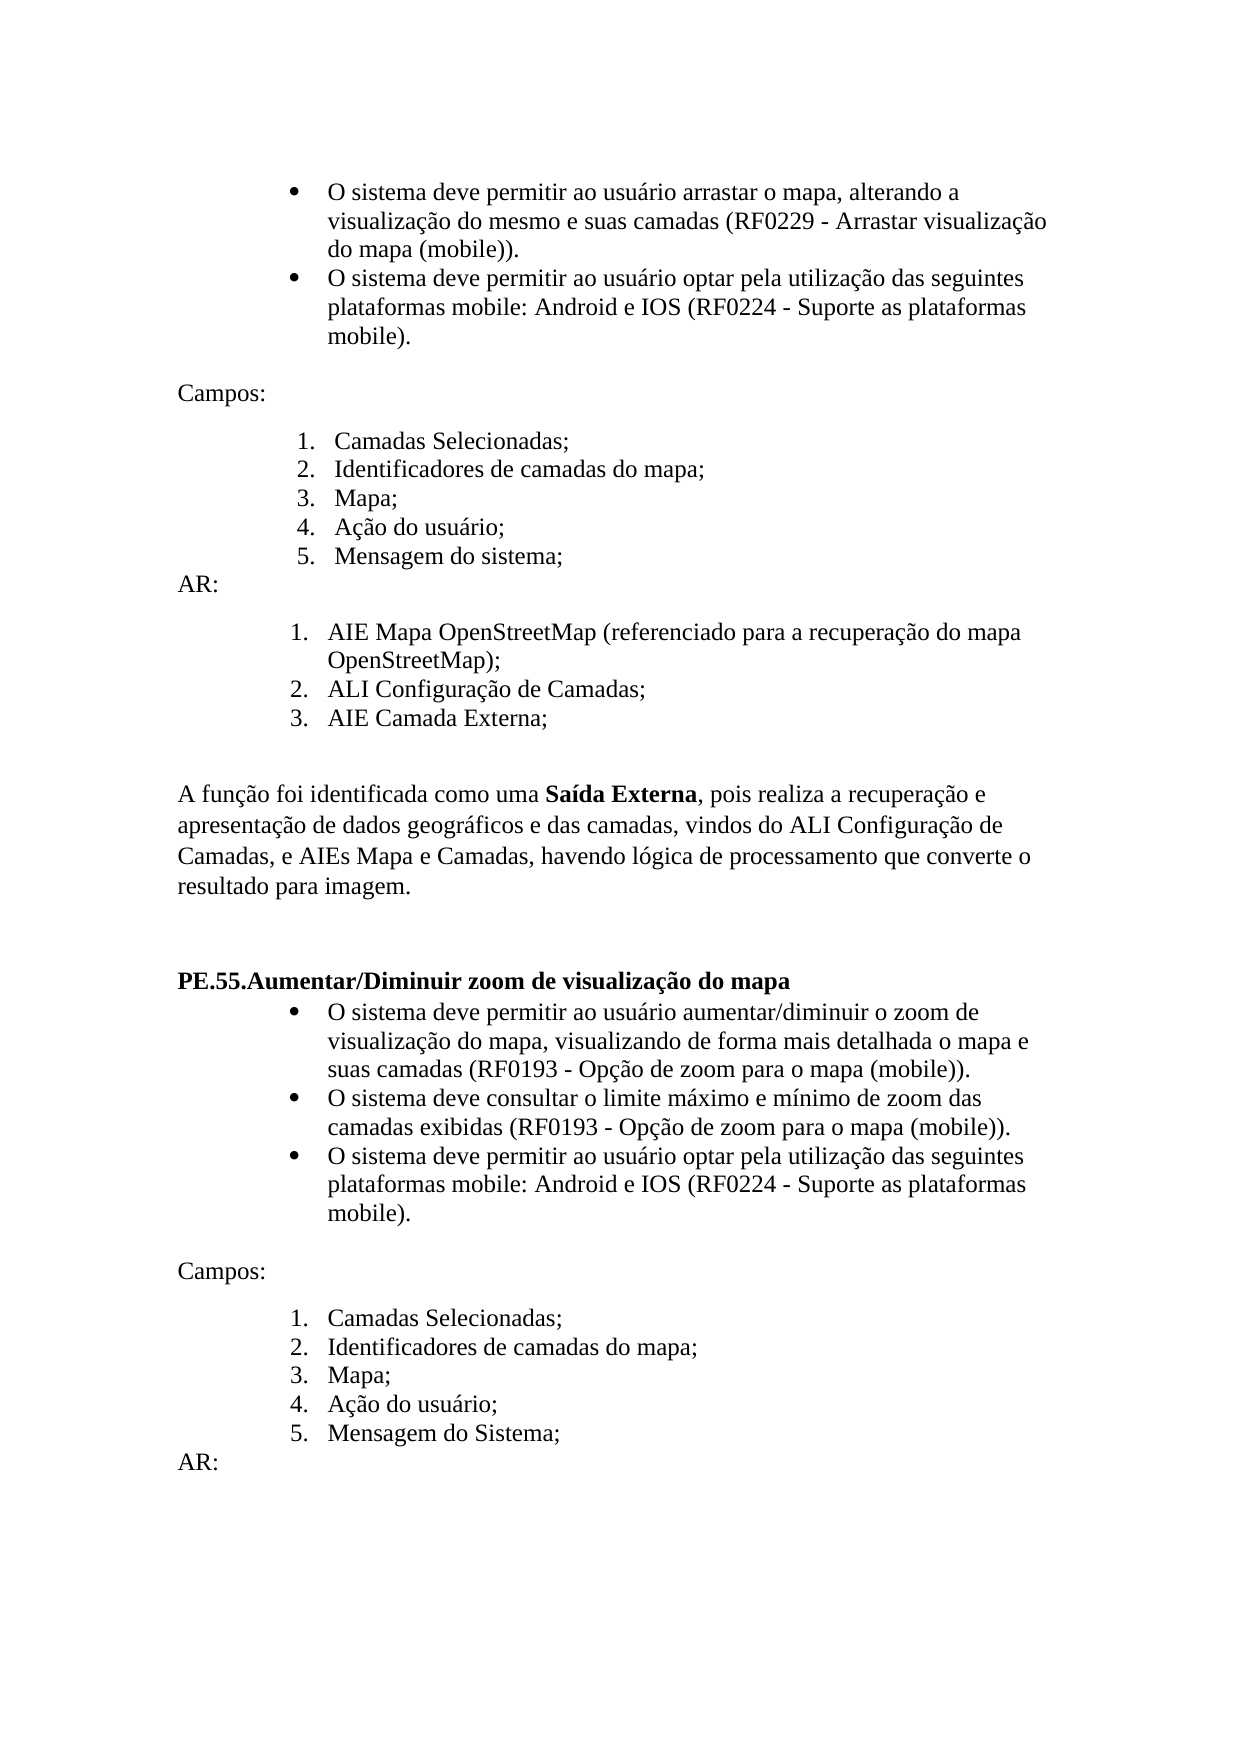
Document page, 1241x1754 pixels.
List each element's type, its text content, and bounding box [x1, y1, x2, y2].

list AIE Camada Externa; [290, 703, 1063, 732]
list O sistema deve permitir ao usuário optar pela utilização das seguintes plataformas mobile: Android e IOS (RF0224 - Suporte as plataformas mobile). [290, 263, 1063, 349]
list Camadas Selecionadas; [290, 1303, 1063, 1332]
text Campos: [177, 1256, 1063, 1284]
list Mapa; [290, 1361, 1063, 1389]
list Ação do usuário; [297, 512, 1063, 541]
list AIE Mapa OpenStreetMap (referenciado para a recuperação do mapa OpenStreetMap); [290, 617, 1063, 674]
list Identificadores de camadas do mapa; [297, 454, 1063, 483]
list O sistema deve permitir ao usuário aumentar/diminuir o zoom de visualização do mapa, visualizando de forma mais detalhada o mapa e suas camadas (RF0193 - Opção de zoom para o mapa (mobile)). [290, 997, 1063, 1083]
list O sistema deve consultar o limite máximo e mínimo de zoom das camadas exibidas (RF0193 - Opção de zoom para o mapa (mobile)). [290, 1083, 1063, 1141]
list Identificadores de camadas do mapa; [290, 1332, 1063, 1361]
text AR: [177, 569, 1063, 598]
list ALI Configuração de Camadas; [290, 674, 1063, 703]
list Mensagem do sistema; [297, 541, 1063, 569]
list Mensagem do Sistema; [290, 1418, 1063, 1447]
text AR: [177, 1447, 1063, 1476]
list Camadas Selecionadas; [297, 426, 1063, 454]
list Mapa; [297, 483, 1063, 512]
list Aumentar/Diminuir zoom de visualização do mapa [177, 966, 1063, 995]
text Campos: [177, 378, 1063, 407]
list O sistema deve permitir ao usuário optar pela utilização das seguintes plataformas mobile: Android e IOS (RF0224 - Suporte as plataformas mobile). [290, 1141, 1063, 1227]
text A função foi identificada como uma Saída Externa, pois realiza a recuperação e apresentação de dados geográficos e das camadas, vindos do ALI Configuração de Camadas, e AIEs Mapa e Camadas, havendo lógica de processamento que converte o resultado para imagem. [177, 779, 1063, 900]
list Ação do usuário; [290, 1389, 1063, 1418]
list O sistema deve permitir ao usuário arrastar o mapa, alterando a visualização do mesmo e suas camadas (RF0229 - Arrastar visualização do mapa (mobile)). [290, 177, 1063, 263]
